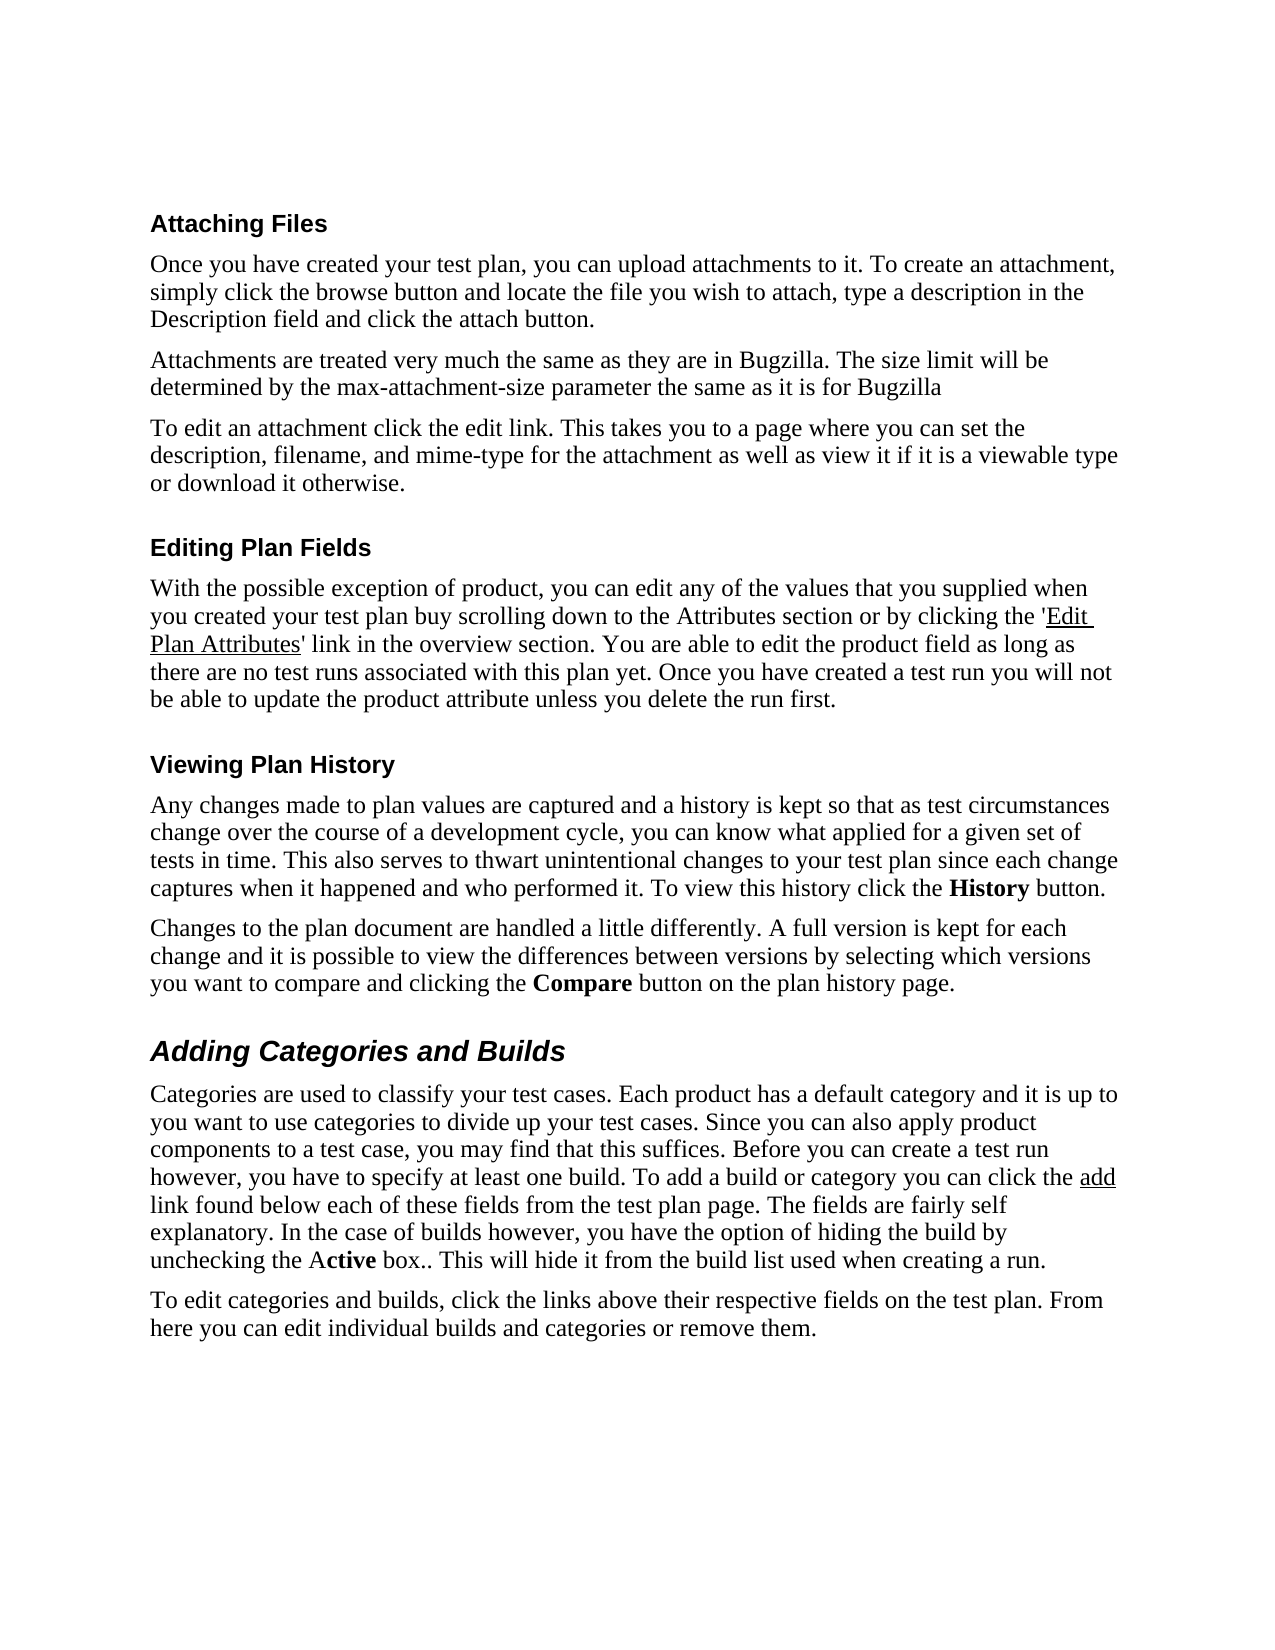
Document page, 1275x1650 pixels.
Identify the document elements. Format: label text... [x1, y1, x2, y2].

text With the possible exception of product, you can edit any of the values that you supplied when you created your test plan buy scrolling down to the Attributes section or by clicking the 'Edit Plan Attributes' link in the overview section. You are able to edit the product field as long as there are no test runs associated with this plan yet. Once you have created a test run you will not be able to update the product attribute unless you delete the run first. [150, 574, 1125, 713]
subtitle Adding Categories and Builds [150, 1035, 1125, 1067]
text Attachments are treated very much the same as they are in Bugzilla. The size limit will be determined by the max-attachment-size parameter the same as it is for Bugzilla [150, 346, 1125, 401]
text Any changes made to plan values are captured and a history is kept so that as test circumstances change over the course of a development cycle, you can know what applied for a given set of tests in time. This also serves to thwart unintentional changes to your test plan since each change captures when it happened and who performed it. To view this history click the History button. [150, 791, 1125, 902]
text Changes to the plan document are handled a little differently. A full version is kept for each change and it is possible to view the differences between versions by selecting which versions you want to compare and clicking the Compare button on the plan history page. [150, 914, 1125, 997]
subtitle Editing Plan Fields [150, 534, 1125, 562]
text To edit categories and builds, click the links above their respective fields on the test plan. From here you can edit individual builds and categories or remove them. [150, 1286, 1125, 1342]
subtitle Attaching Files [150, 210, 1125, 238]
text To edit an attachment click the edit link. This takes you to a page where you can set the description, filename, and mime-type for the attachment as well as view it if it is a viewable type or download it otherwise. [150, 414, 1125, 497]
text Once you have created your test plan, you can upload attachments to it. To create an attachment, simply click the browse button and locate the file you wish to attach, type a description in the Description field and click the attach button. [150, 250, 1125, 333]
text Categories are used to classify your test cases. Each product has a default category and it is up to you want to use categories to divide up your test cases. Since you can also apply product components to a test case, you may find that this suffices. Before you can create a test run however, you have to specify at least one build. To add a build or category you can click the add link found below each of these fields from the test plan page. The fields are fairly self explanatory. In the case of builds however, you have the option of hiding the build by unchecking the Active box.. This will hide it from the build list used when creating a run. [150, 1080, 1125, 1274]
subtitle Viewing Plan History [150, 751, 1125, 778]
